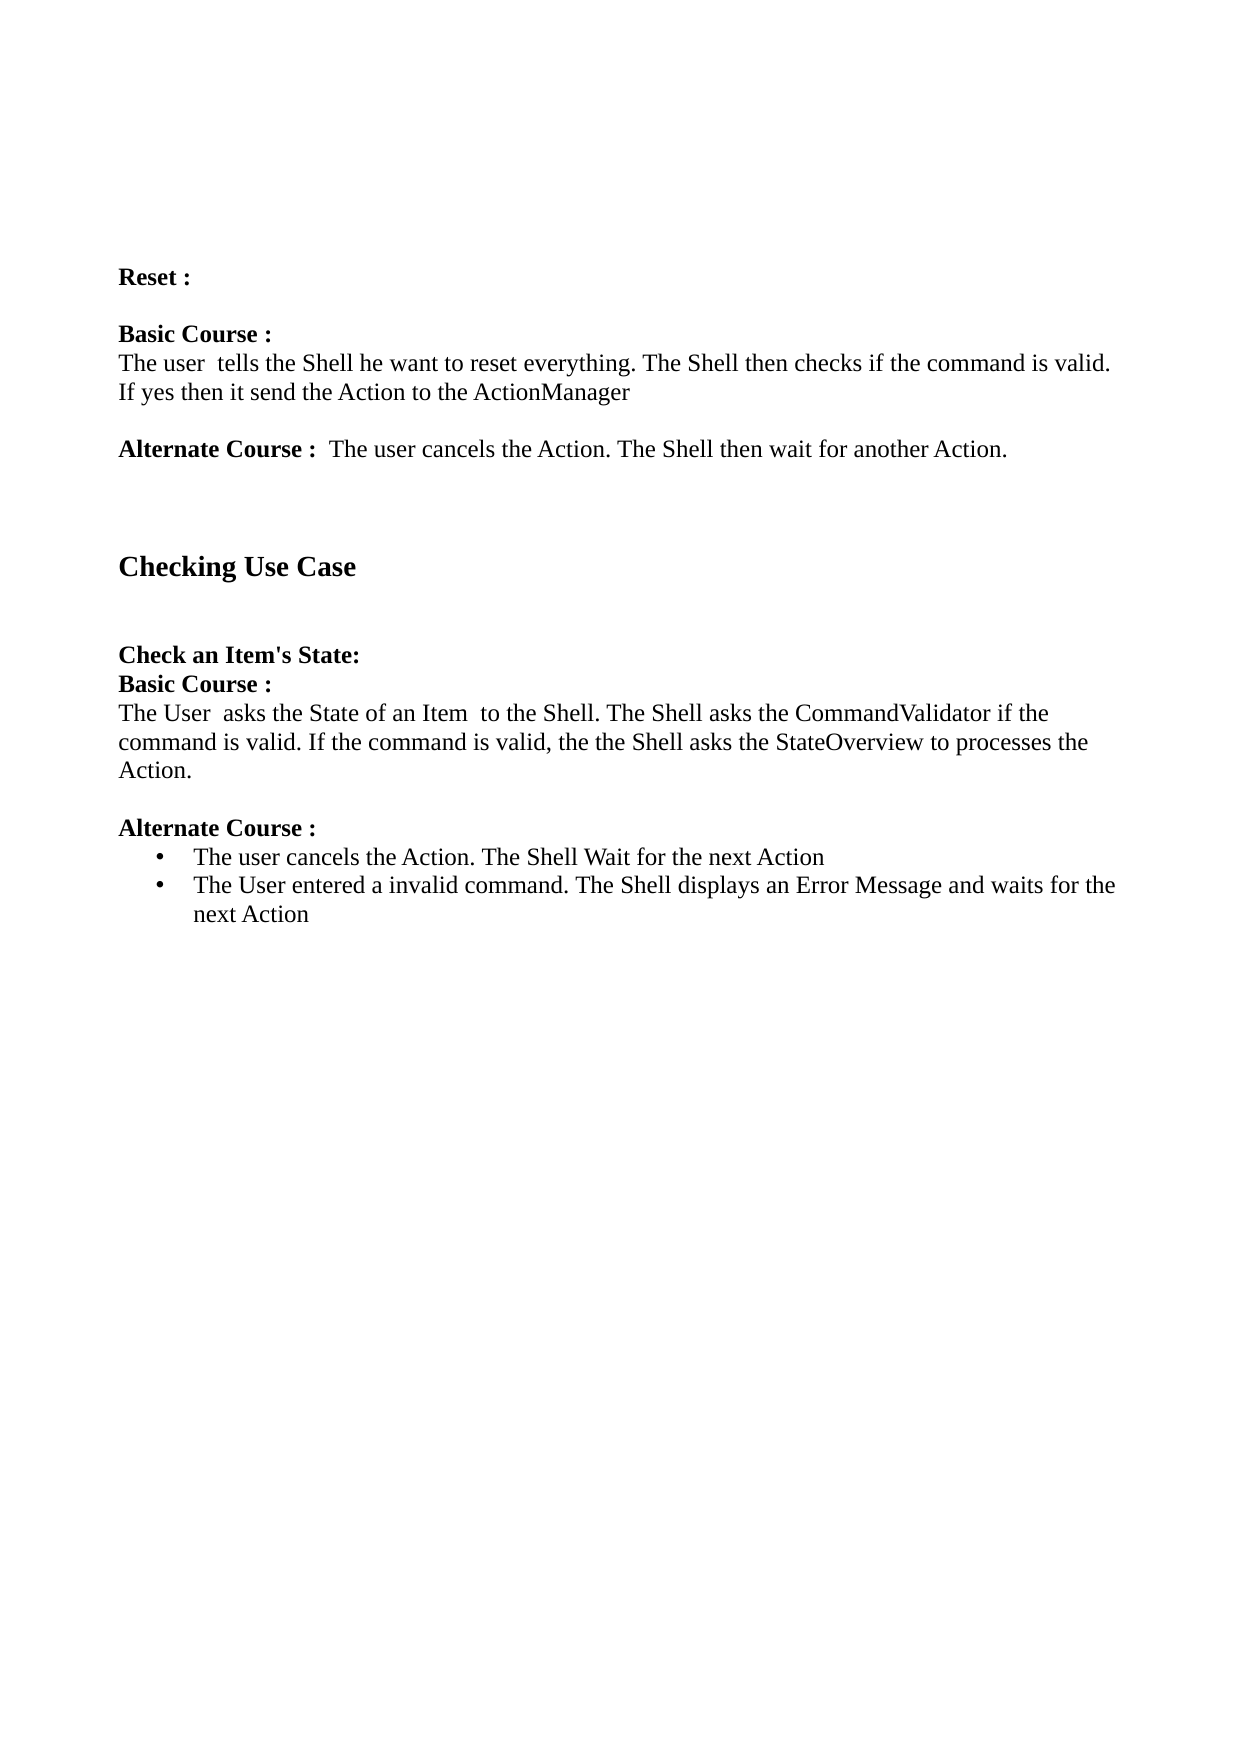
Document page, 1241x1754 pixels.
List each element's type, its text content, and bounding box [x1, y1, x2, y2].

text Checking Use Case [118, 549, 1122, 583]
text Check an Item's State: [118, 640, 1122, 669]
text Reset : [118, 262, 1122, 291]
text Basic Course : [118, 319, 1122, 348]
list The User entered a invalid command. The Shell displays an Error Message and waits for the next Action [156, 870, 1122, 928]
text The User asks the State of an Item to the Shell. The Shell asks the CommandValidator if the command is valid. If the command is valid, the the Shell asks the StateOverview to processes the Action. [118, 698, 1122, 784]
list The user cancels the Action. The Shell Wait for the next Action [156, 842, 1122, 870]
text If yes then it send the Action to the ActionManager [118, 377, 1122, 406]
text Alternate Course : [118, 813, 1122, 842]
text Alternate Course : The user cancels the Action. The Shell then wait for another Action. [118, 434, 1122, 463]
text Basic Course : [118, 669, 1122, 698]
text The user tells the Shell he want to reset everything. The Shell then checks if the command is valid. [118, 348, 1122, 377]
